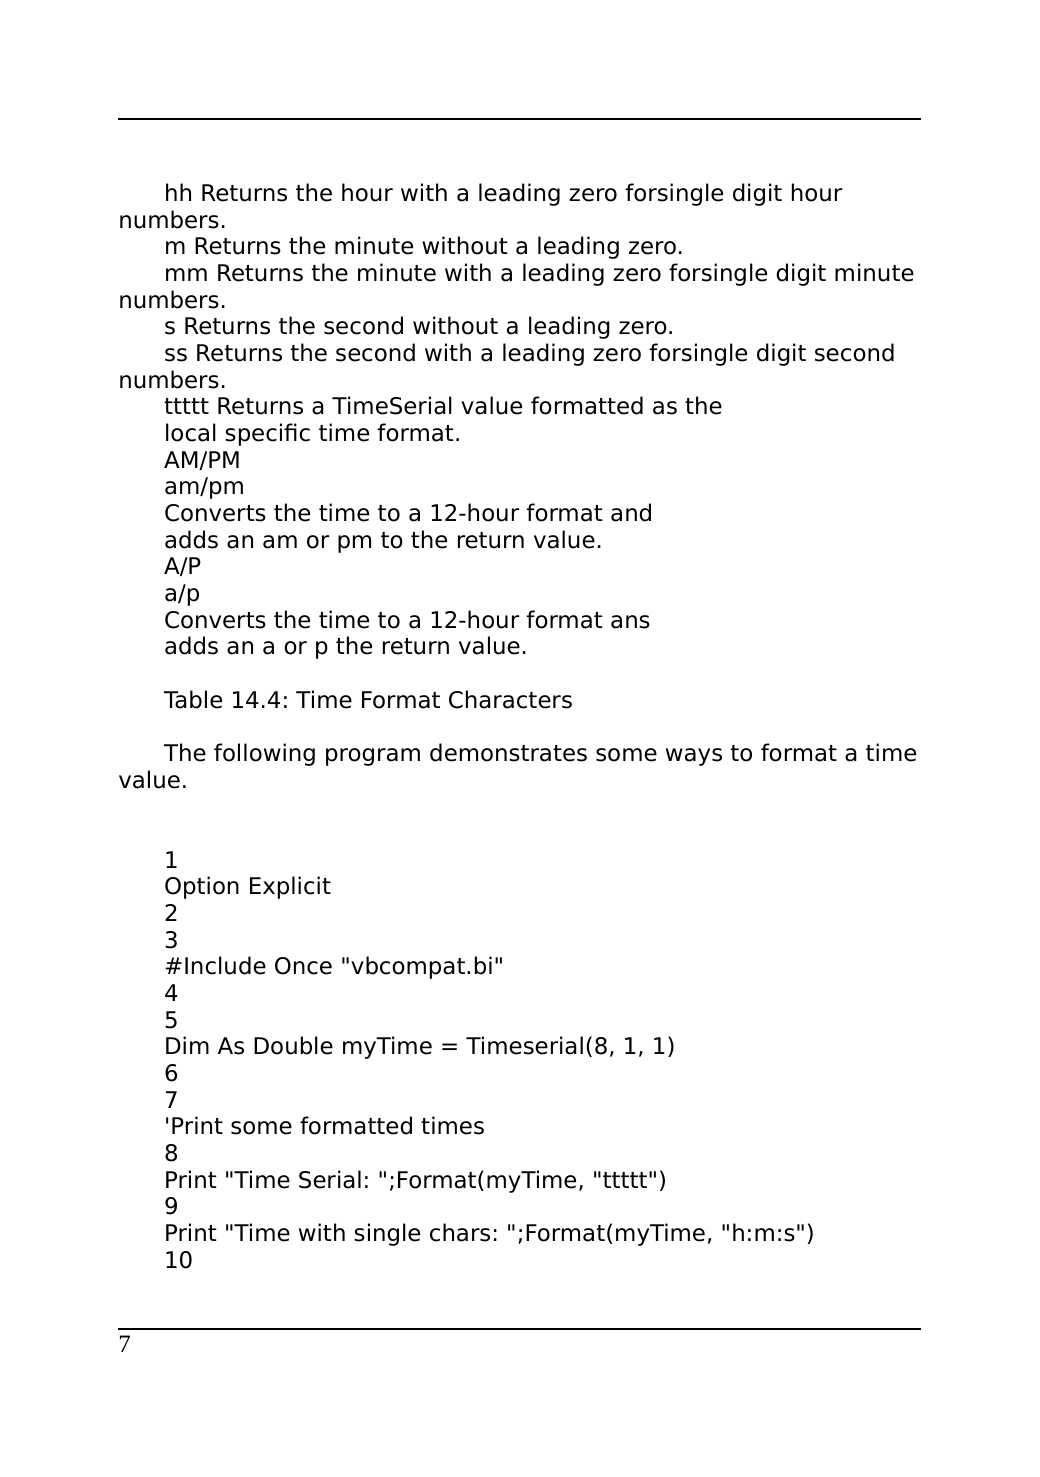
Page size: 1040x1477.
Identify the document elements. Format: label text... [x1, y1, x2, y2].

text 4 [118, 980, 921, 1007]
text m Returns the minute without a leading zero. [118, 233, 921, 260]
text #Include Once "vbcompat.bi" [118, 953, 921, 980]
text Option Explicit [118, 873, 921, 900]
text Table 14.4: Time Format Characters [118, 687, 921, 713]
text 2 [118, 900, 921, 927]
text adds an a or p the return value. [118, 633, 921, 660]
text 'Print some formatted times [118, 1113, 921, 1140]
text 7 [118, 1087, 921, 1113]
text Print "Time with single chars: ";Format(myTime, "h:m:s") [118, 1220, 921, 1247]
text Converts the time to a 12-hour format and [118, 500, 921, 527]
text am/pm [118, 473, 921, 500]
text 1 [118, 847, 921, 873]
text Converts the time to a 12-hour format ans [118, 607, 921, 633]
text local specific time format. [118, 420, 921, 447]
text ttttt Returns a TimeSerial value formatted as the [118, 393, 921, 420]
text 8 [118, 1140, 921, 1167]
text Dim As Double myTime = Timeserial(8, 1, 1) [118, 1033, 921, 1060]
text s Returns the second without a leading zero. [118, 313, 921, 340]
text Print "Time Serial: ";Format(myTime, "ttttt") [118, 1167, 921, 1193]
text a/p [118, 580, 921, 607]
text The following program demonstrates some ways to format a time value. [118, 740, 921, 793]
text mm Returns the minute with a leading zero forsingle digit minute numbers. [118, 260, 921, 313]
text 3 [118, 927, 921, 953]
text A/P [118, 553, 921, 580]
text hh Returns the hour with a leading zero forsingle digit hour numbers. [118, 180, 921, 233]
text 5 [118, 1007, 921, 1033]
text 10 [118, 1247, 921, 1273]
text 6 [118, 1060, 921, 1087]
text 9 [118, 1193, 921, 1220]
text ss Returns the second with a leading zero forsingle digit second numbers. [118, 340, 921, 393]
text adds an am or pm to the return value. [118, 527, 921, 553]
text AM/PM [118, 447, 921, 473]
